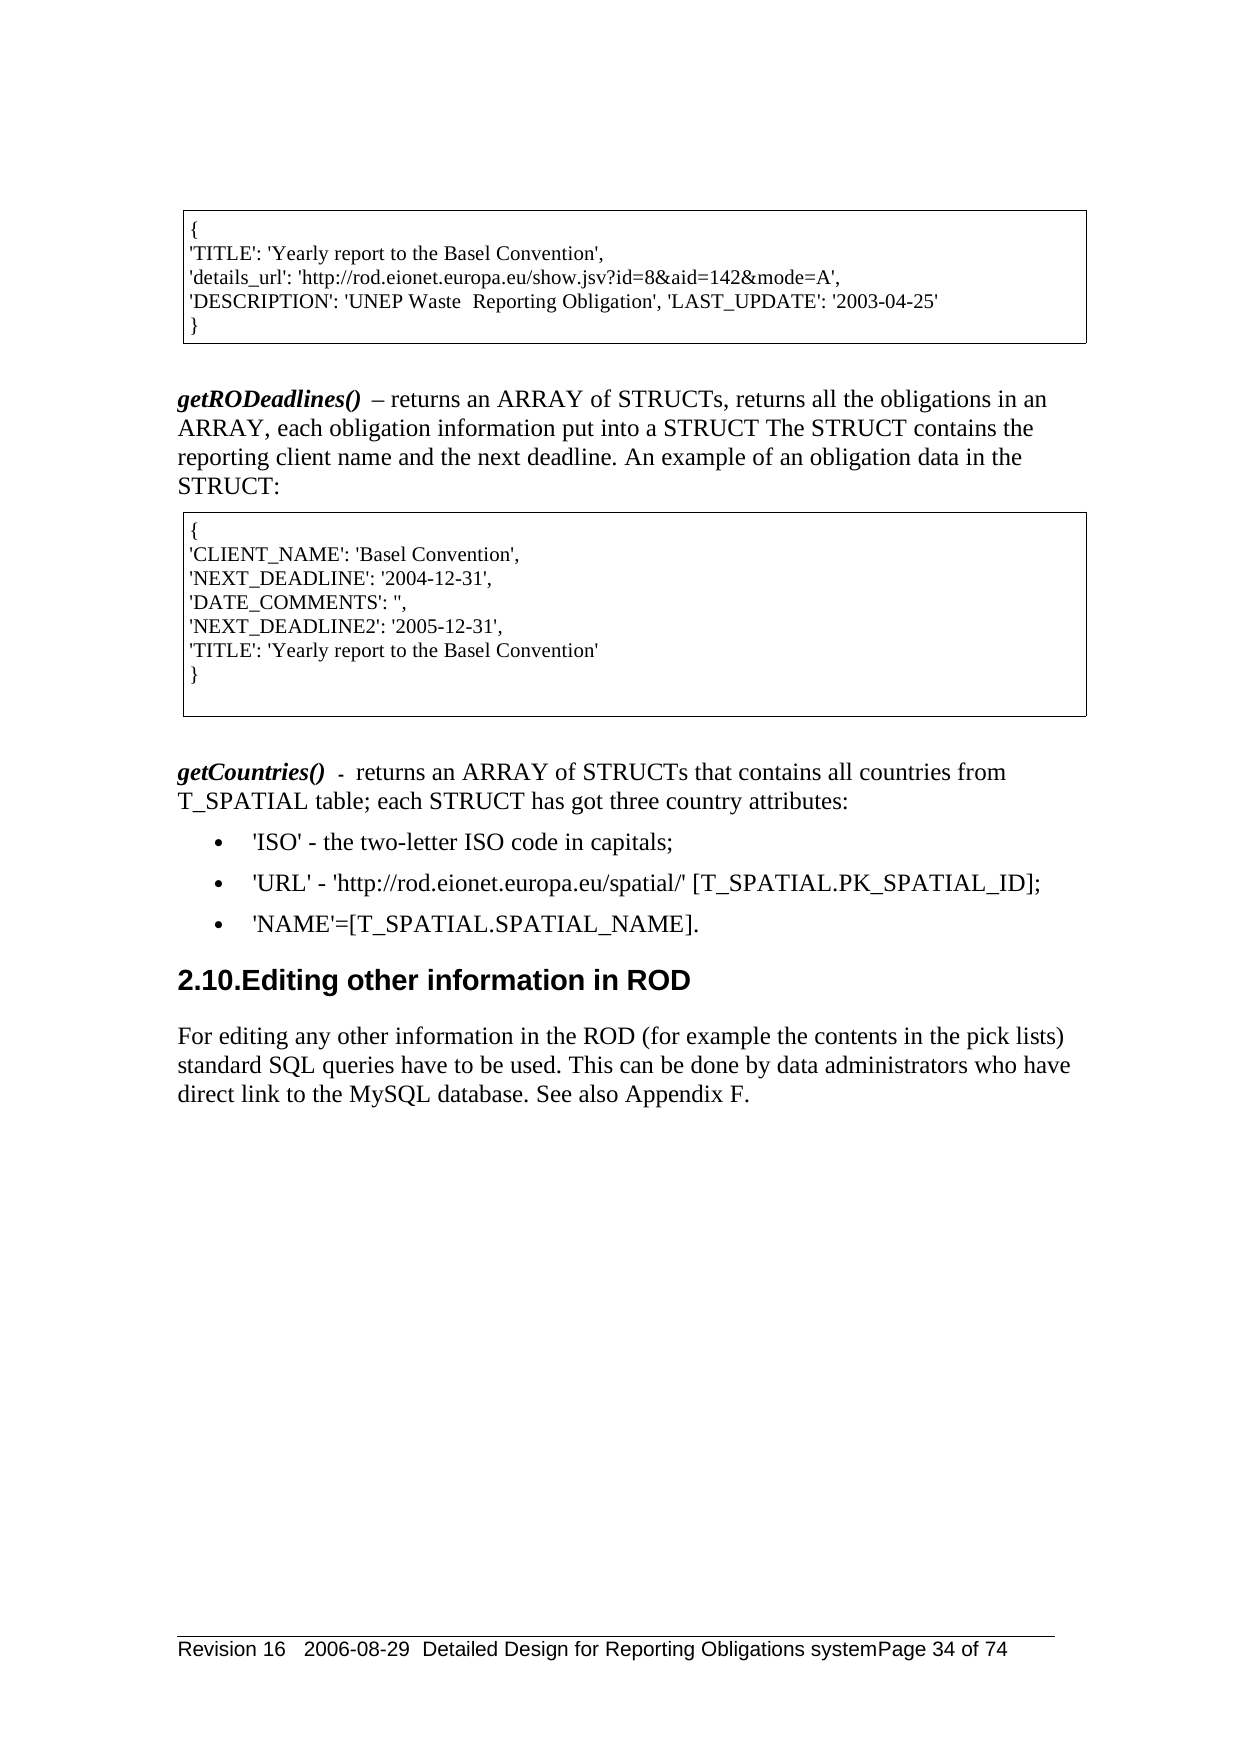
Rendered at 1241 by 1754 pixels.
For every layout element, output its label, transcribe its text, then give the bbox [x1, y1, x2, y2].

subtitle Editing other information in ROD [177, 962, 1092, 996]
list 'URL' - 'http://rod.eionet.europa.eu/spatial/' [T_SPATIAL.PK_SPATIAL_ID]; [215, 868, 1092, 897]
text 'DESCRIPTION': 'UNEP Waste Reporting Obligation', 'LAST_UPDATE': '2003-04-25' [184, 282, 1086, 307]
text 'TITLE': 'Yearly report to the Basel Convention', [184, 234, 1086, 258]
text 'TITLE': 'Yearly report to the Basel Convention' [184, 632, 1086, 656]
text For editing any other information in the ROD (for example the contents in the pick lists) standard SQL queries have to be used. This can be done by data administrators who have direct link to the MySQL database. See also Appendix F. [177, 1021, 1092, 1108]
text getCountries() - returns an ARRAY of STRUCTs that contains all countries from T_SPATIAL table; each STRUCT has got three country attributes: [177, 757, 1092, 815]
text } [184, 307, 1086, 343]
text 'NEXT_DEADLINE2': '2005-12-31', [184, 608, 1086, 632]
text 'DATE_COMMENTS': '', [184, 584, 1086, 608]
text 'CLIENT_NAME': 'Basel Convention', [184, 536, 1086, 560]
list 'ISO' - the two-letter ISO code in capitals; [215, 827, 1092, 856]
list 'NAME'=[T_SPATIAL.SPATIAL_NAME]. [215, 908, 1092, 938]
text 'NEXT_DEADLINE': '2004-12-31', [184, 560, 1086, 584]
text } [184, 656, 1086, 686]
text getRODeadlines() – returns an ARRAY of STRUCTs, returns all the obligations in an ARRAY, each obligation information put into a STRUCT The STRUCT contains the reporting client name and the next deadline. An example of an obligation data in the STRUCT: [177, 383, 1092, 500]
text { [184, 513, 1086, 536]
text { [184, 211, 1086, 234]
text 'details_url': 'http://rod.eionet.europa.eu/show.jsv?id=8&aid=142&mode=A', [184, 258, 1086, 282]
